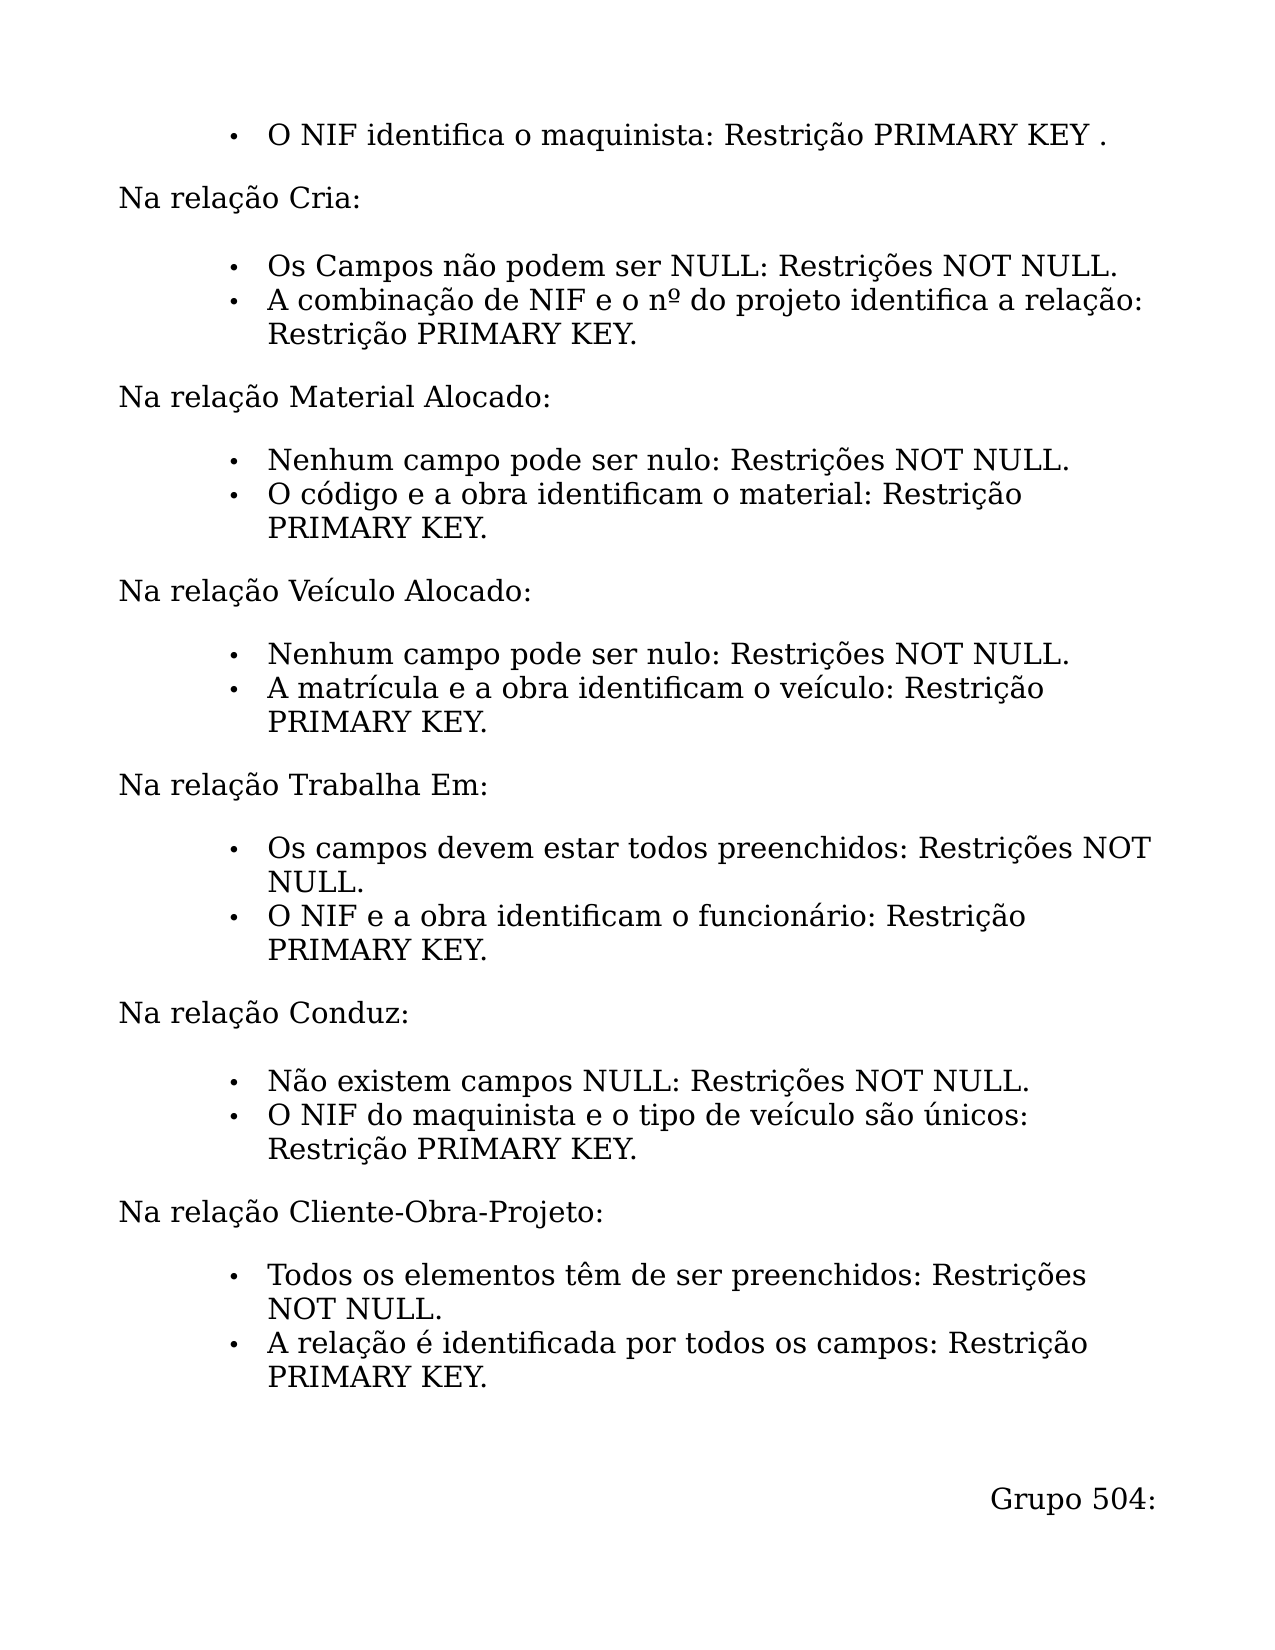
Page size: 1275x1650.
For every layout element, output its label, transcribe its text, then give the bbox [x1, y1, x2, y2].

text Na relação Conduz: [118, 997, 1157, 1031]
list Nenhum campo pode ser nulo: Restrições NOT NULL. [229, 637, 1157, 671]
text Na relação Material Alocado: [118, 380, 1157, 414]
text Na relação Veículo Alocado: [118, 574, 1157, 608]
list Os Campos não podem ser NULL: Restrições NOT NULL. [229, 249, 1157, 283]
list A relação é identificada por todos os campos: Restrição PRIMARY KEY. [229, 1327, 1157, 1394]
list O código e a obra identificam o material: Restrição PRIMARY KEY. [229, 477, 1157, 545]
list Não existem campos NULL: Restrições NOT NULL. [229, 1064, 1157, 1098]
list Todos os elementos têm de ser preenchidos: Restrições NOT NULL. [229, 1259, 1157, 1327]
list O NIF identifica o maquinista: Restrição PRIMARY KEY . [229, 118, 1157, 152]
list Nenhum campo pode ser nulo: Restrições NOT NULL. [229, 443, 1157, 477]
list A matrícula e a obra identificam o veículo: Restrição PRIMARY KEY. [229, 671, 1157, 739]
text Na relação Cria: [118, 181, 1157, 215]
text Na relação Cliente-Obra-Projeto: [118, 1196, 1157, 1229]
list O NIF do maquinista e o tipo de veículo são únicos: Restrição PRIMARY KEY. [229, 1098, 1157, 1166]
list O NIF e a obra identificam o funcionário: Restrição PRIMARY KEY. [229, 899, 1157, 967]
list A combinação de NIF e o nº do projeto identifica a relação: Restrição PRIMARY KEY. [229, 283, 1157, 351]
list Os campos devem estar todos preenchidos: Restrições NOT NULL. [229, 832, 1157, 899]
text Grupo 504: [118, 1482, 1157, 1516]
text Na relação Trabalha Em: [118, 768, 1157, 802]
